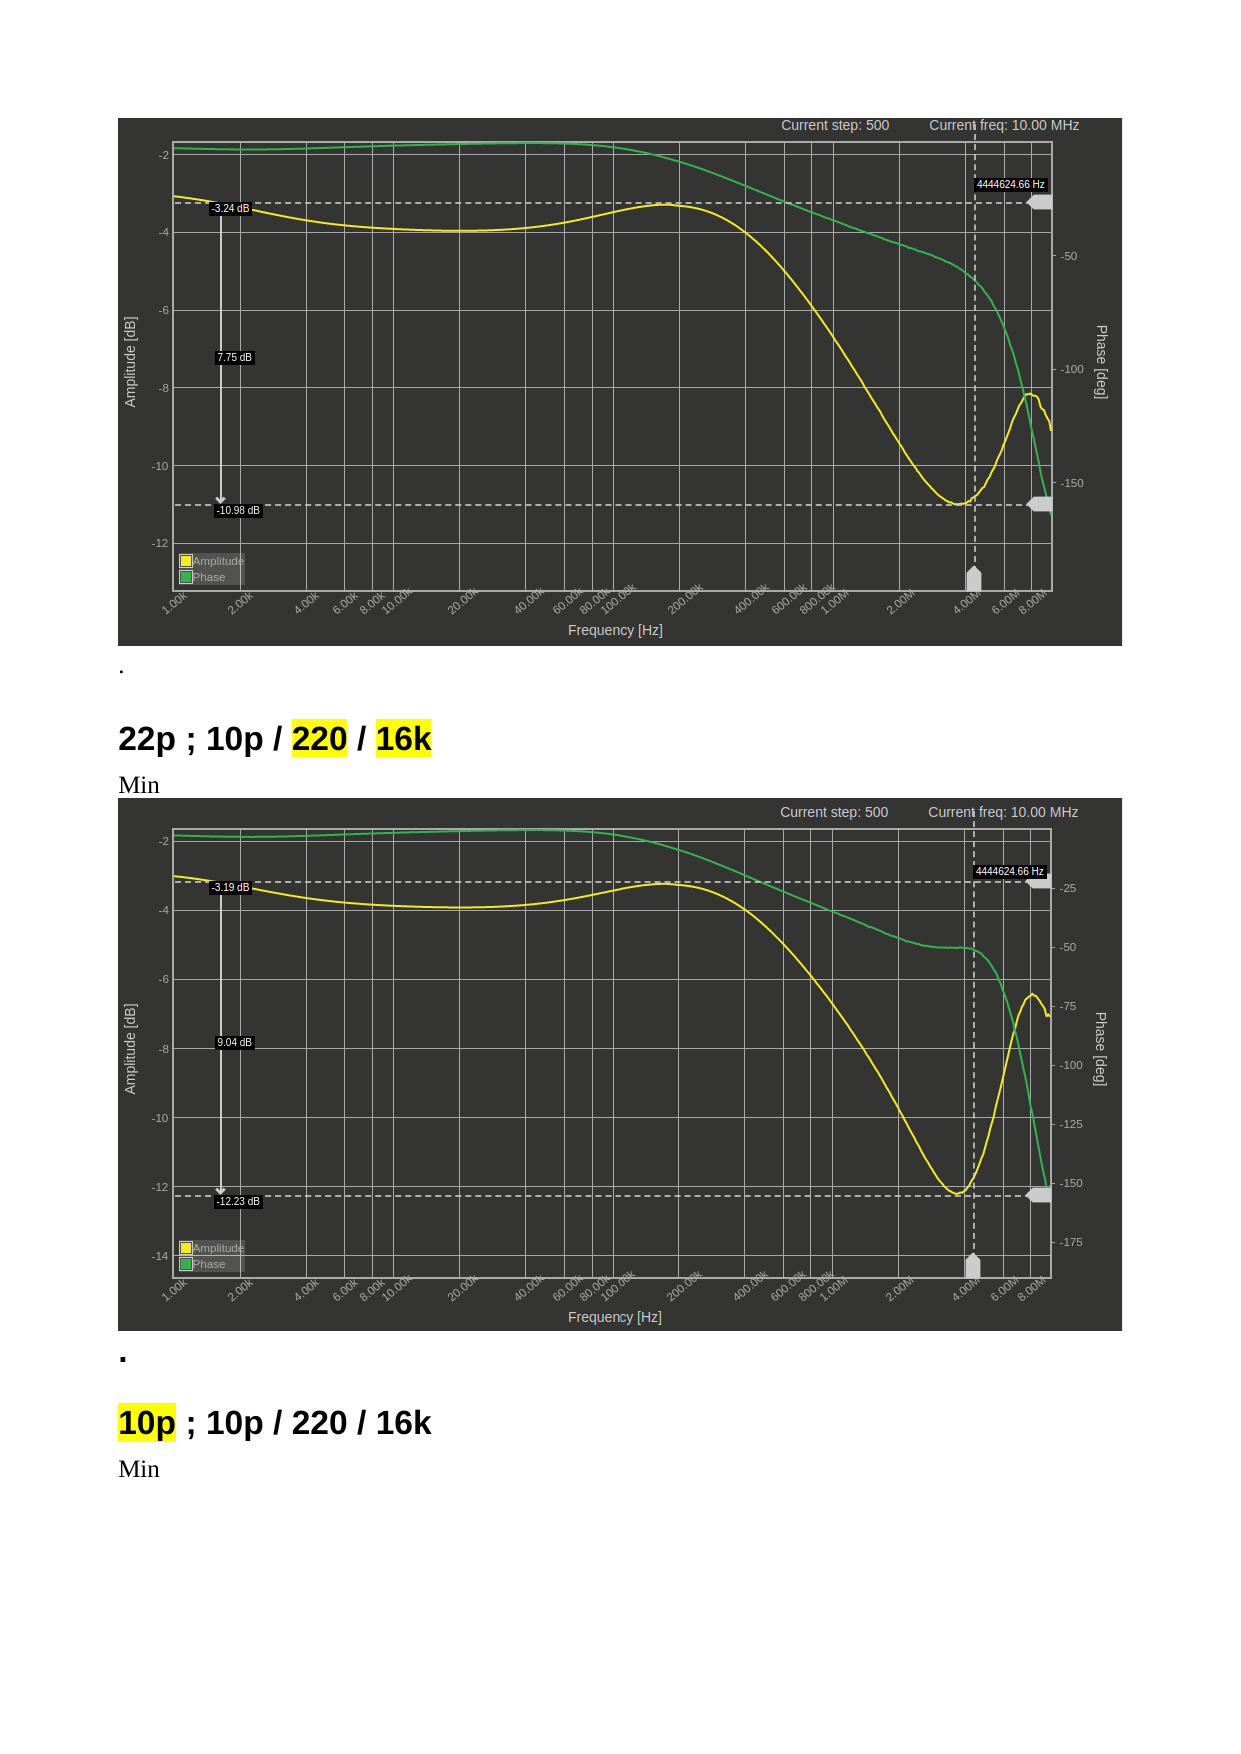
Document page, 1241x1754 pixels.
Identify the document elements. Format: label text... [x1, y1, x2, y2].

text Min [118, 770, 1122, 798]
picture [118, 798, 1123, 1331]
subtitle . [118, 1331, 1122, 1369]
subtitle 10p ; 10p / 220 / 16k [118, 1403, 1122, 1442]
picture [118, 118, 1123, 646]
text . [118, 646, 1122, 679]
subtitle 22p ; 10p / 220 / 16k [118, 719, 1122, 757]
text Min [118, 1454, 1122, 1483]
